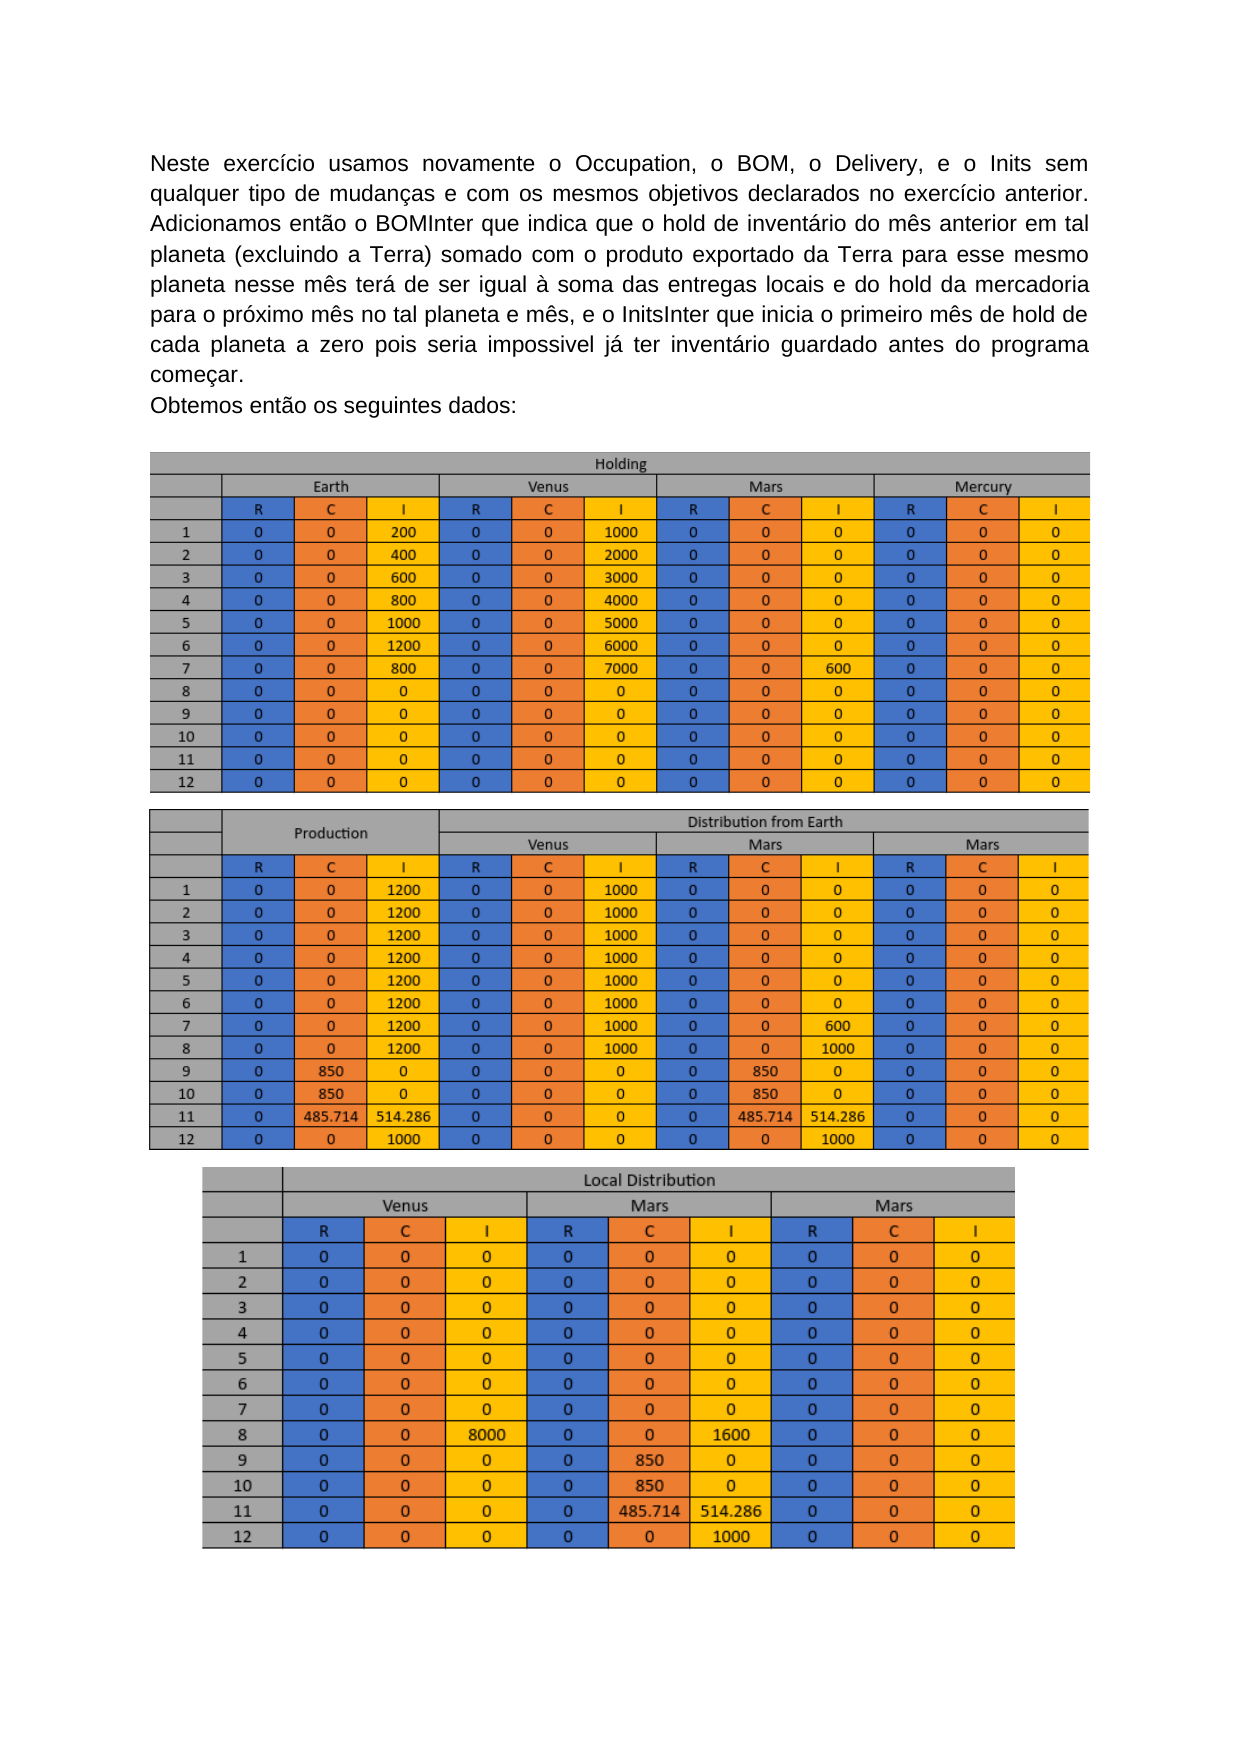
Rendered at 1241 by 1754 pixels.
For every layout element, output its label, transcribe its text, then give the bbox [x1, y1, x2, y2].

text Neste exercício usamos novamente o Occupation, o BOM, o Delivery, e o Inits sem qualquer tipo de mudanças e com os mesmos objetivos declarados no exercício anterior. Adicionamos então o BOMInter que indica que o hold de inventário do mês anterior em tal planeta (excluindo a Terra) somado com o produto exportado da Terra para esse mesmo planeta nesse mês terá de ser igual à soma das entregas locais e do hold da mercadoria para o próximo mês no tal planeta e mês, e o InitsInter que inicia o primeiro mês de hold de cada planeta a zero pois seria impossivel já ter inventário guardado antes do programa começar. [150, 150, 1090, 388]
picture [202, 1167, 1015, 1550]
picture [148, 809, 1089, 1150]
text Obtemos então os seguintes dados: [150, 392, 1090, 418]
picture [150, 452, 1091, 794]
